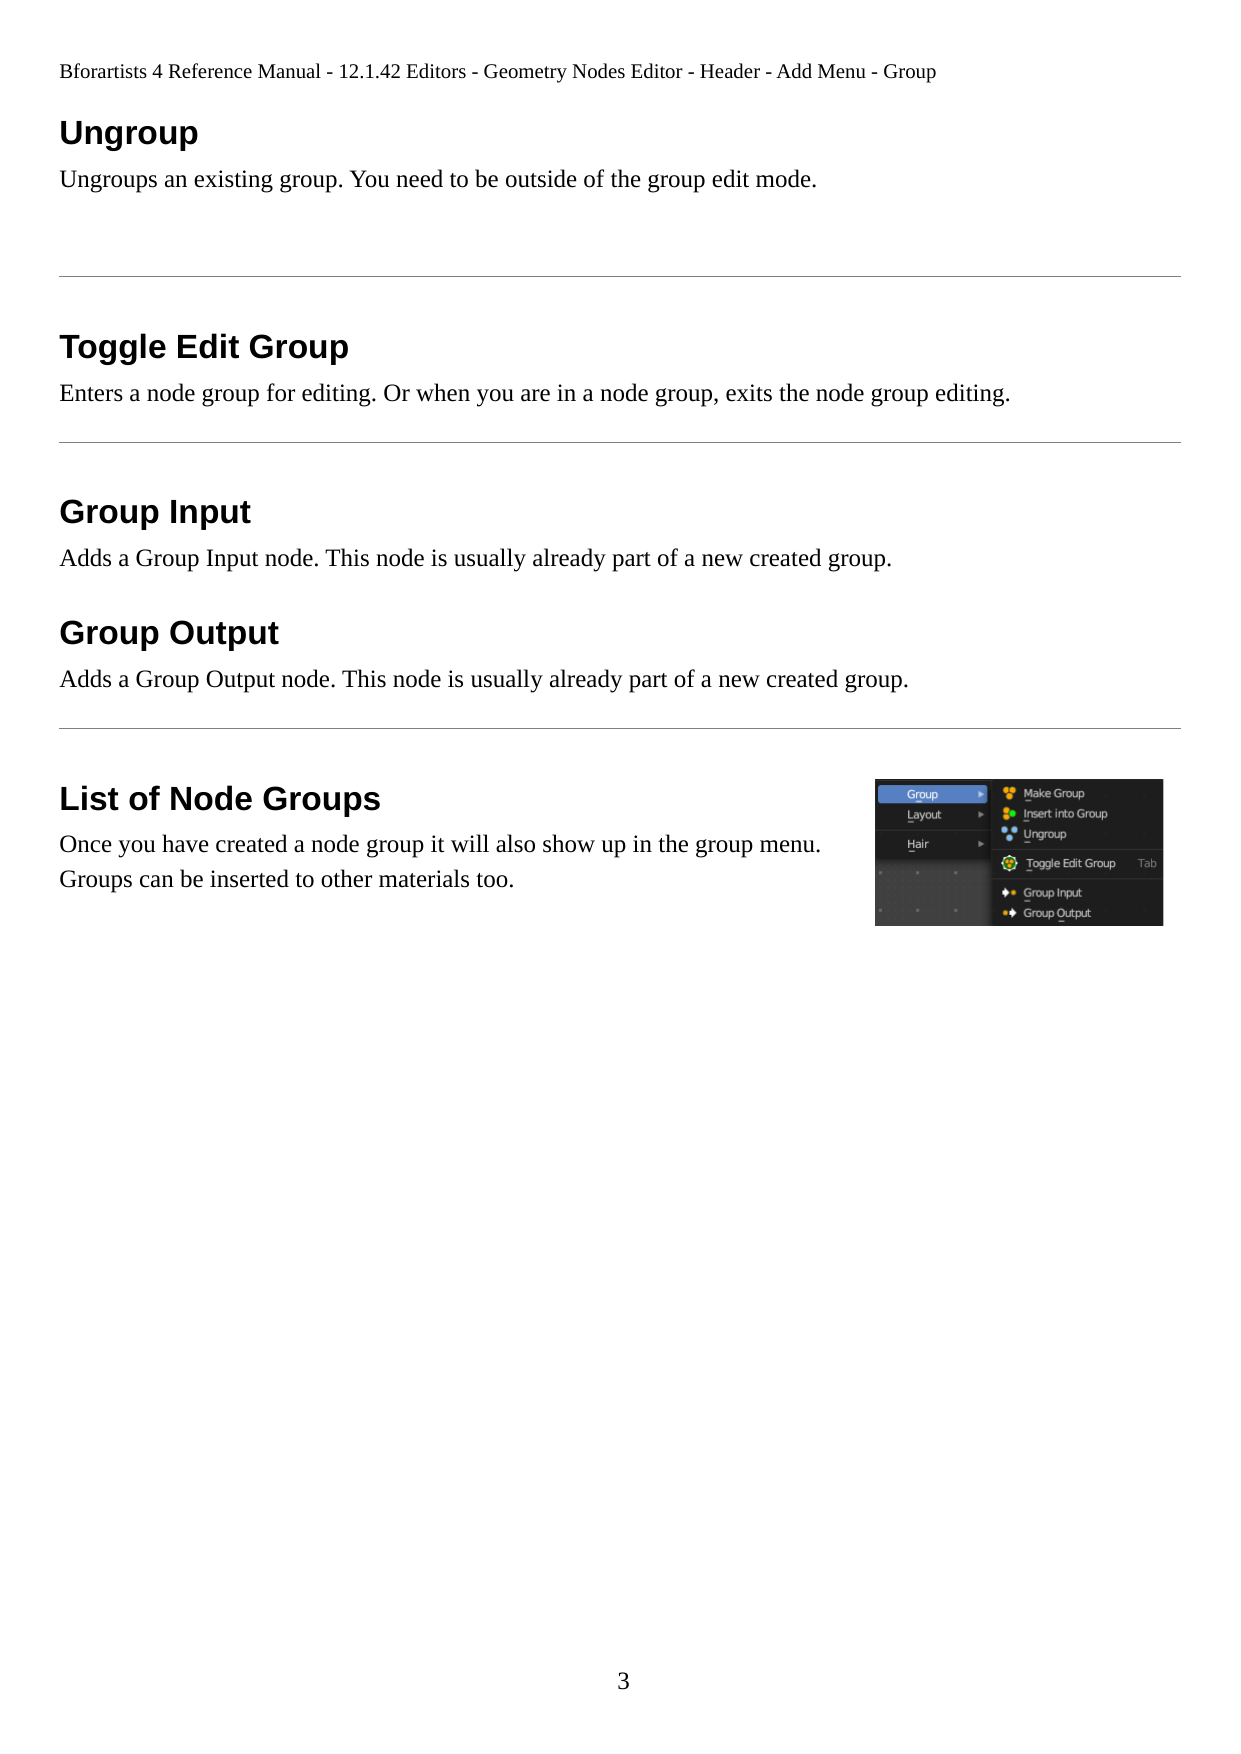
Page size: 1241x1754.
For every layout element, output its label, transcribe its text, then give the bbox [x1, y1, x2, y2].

text Enters a node group for editing. Or when you are in a node group, exits the node group editing. [59, 378, 1181, 407]
subtitle List of Node Groups [59, 778, 1181, 817]
text Once you have created a node group it will also show up in the group menu. Groups can be inserted to other materials too. [59, 829, 875, 893]
subtitle Ungroup [59, 113, 1181, 151]
text Adds a Group Input node. This node is usually already part of a new created group. [59, 543, 1181, 572]
text Adds a Group Output node. This node is usually already part of a new created group. [59, 664, 1181, 693]
subtitle Toggle Edit Group [59, 327, 1181, 366]
subtitle Group Output [59, 613, 1181, 652]
text Ungroups an existing group. You need to be outside of the group edit mode. [59, 164, 1181, 192]
picture [875, 779, 1164, 926]
subtitle Group Input [59, 492, 1181, 531]
